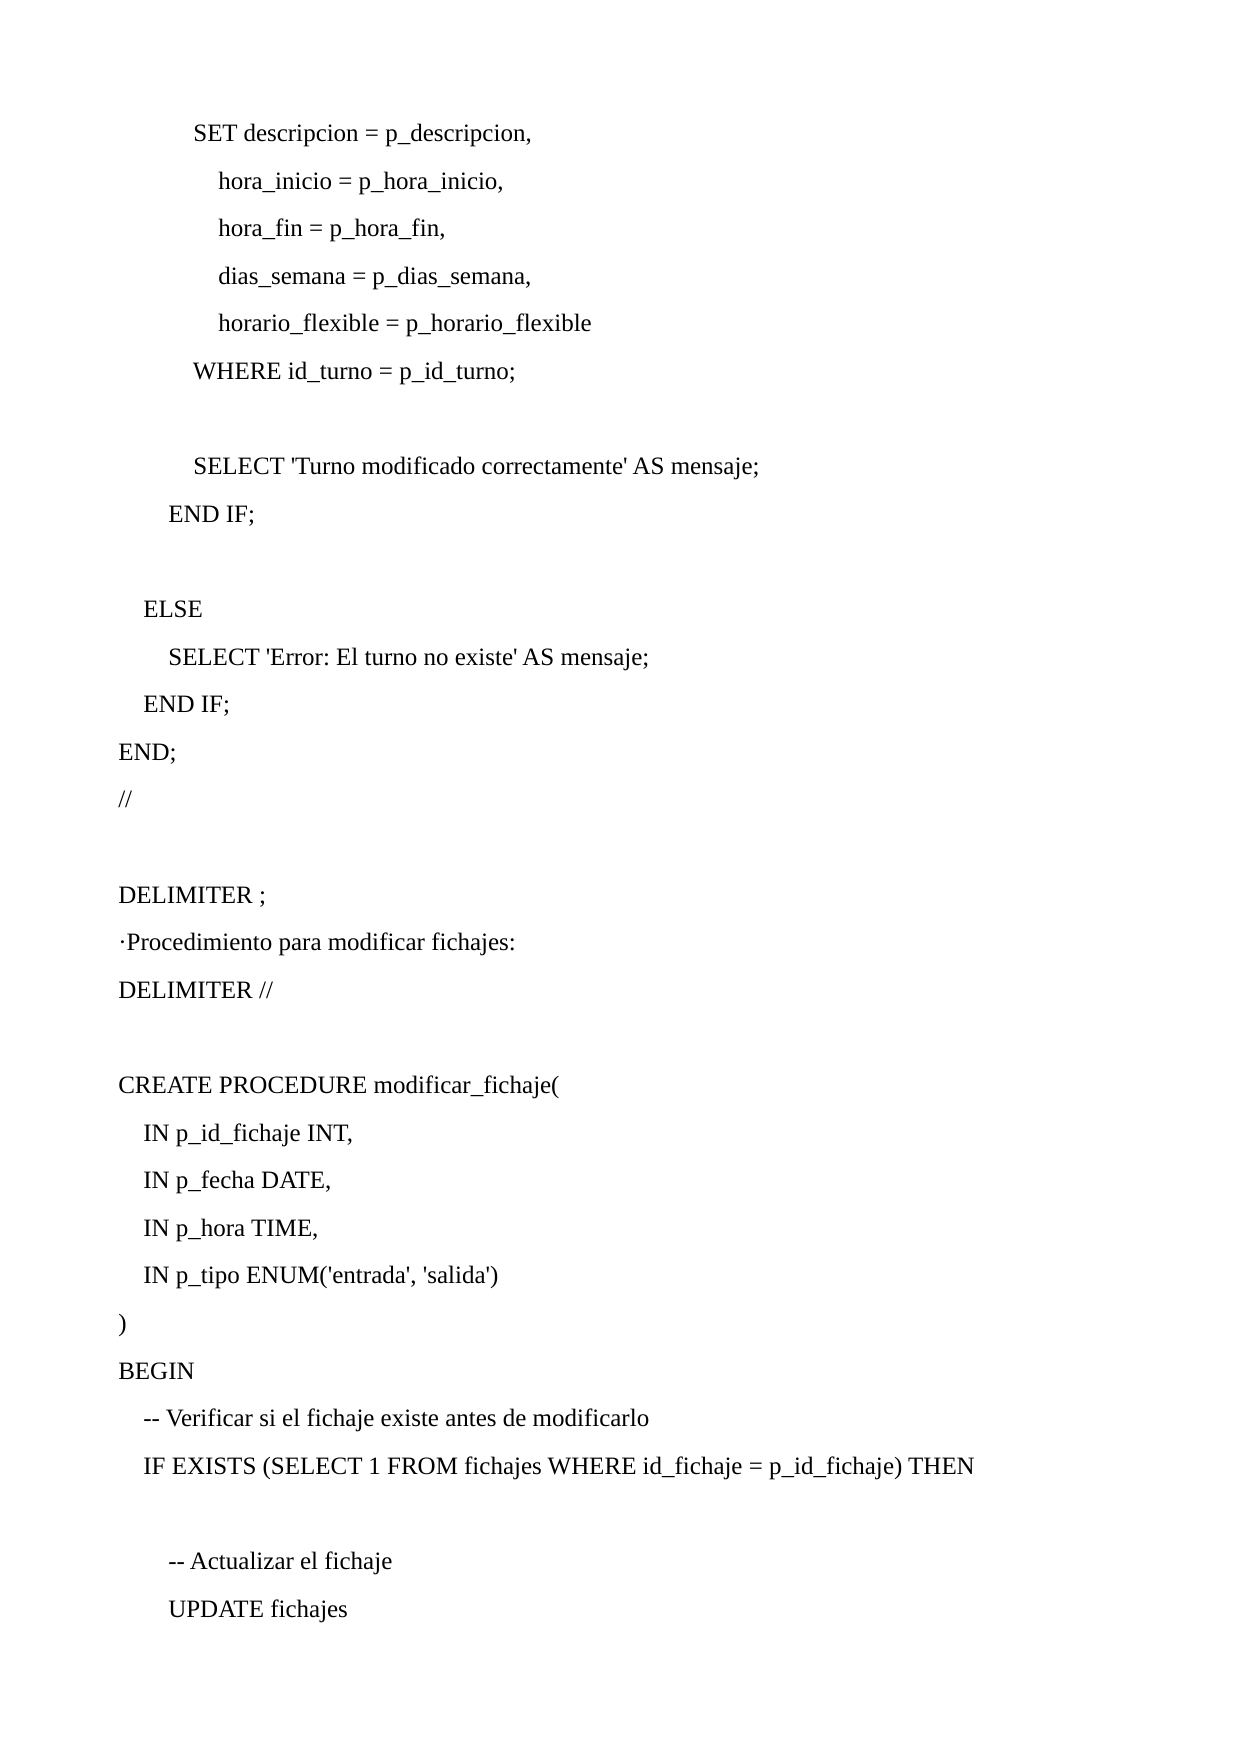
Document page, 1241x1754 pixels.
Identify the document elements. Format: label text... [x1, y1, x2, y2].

text DELIMITER // [118, 975, 1122, 1004]
text ·Procedimiento para modificar fichajes: [118, 927, 1122, 956]
text IN p_tipo ENUM('entrada', 'salida') [118, 1261, 1122, 1289]
text hora_inicio = p_hora_inicio, [118, 166, 1122, 194]
text // [118, 784, 1122, 813]
text IF EXISTS (SELECT 1 FROM fichajes WHERE id_fichaje = p_id_fichaje) THEN [118, 1451, 1122, 1480]
text ) [118, 1308, 1122, 1337]
text WHERE id_turno = p_id_turno; [118, 356, 1122, 385]
text DELIMITER ; [118, 880, 1122, 908]
text horario_flexible = p_horario_flexible [118, 308, 1122, 337]
text SELECT 'Error: El turno no existe' AS mensaje; [118, 642, 1122, 671]
text -- Actualizar el fichaje [118, 1546, 1122, 1575]
text IN p_hora TIME, [118, 1213, 1122, 1242]
text IN p_id_fichaje INT, [118, 1118, 1122, 1147]
text hora_fin = p_hora_fin, [118, 213, 1122, 242]
text SET descripcion = p_descripcion, [118, 118, 1122, 147]
text END; [118, 737, 1122, 766]
text BEGIN [118, 1356, 1122, 1384]
text END IF; [118, 689, 1122, 718]
text CREATE PROCEDURE modificar_fichaje( [118, 1070, 1122, 1099]
text IN p_fecha DATE, [118, 1165, 1122, 1194]
text -- Verificar si el fichaje existe antes de modificarlo [118, 1403, 1122, 1432]
text ELSE [118, 594, 1122, 623]
text END IF; [118, 499, 1122, 528]
text dias_semana = p_dias_semana, [118, 261, 1122, 290]
text SELECT 'Turno modificado correctamente' AS mensaje; [118, 451, 1122, 480]
text UPDATE fichajes [118, 1594, 1122, 1623]
